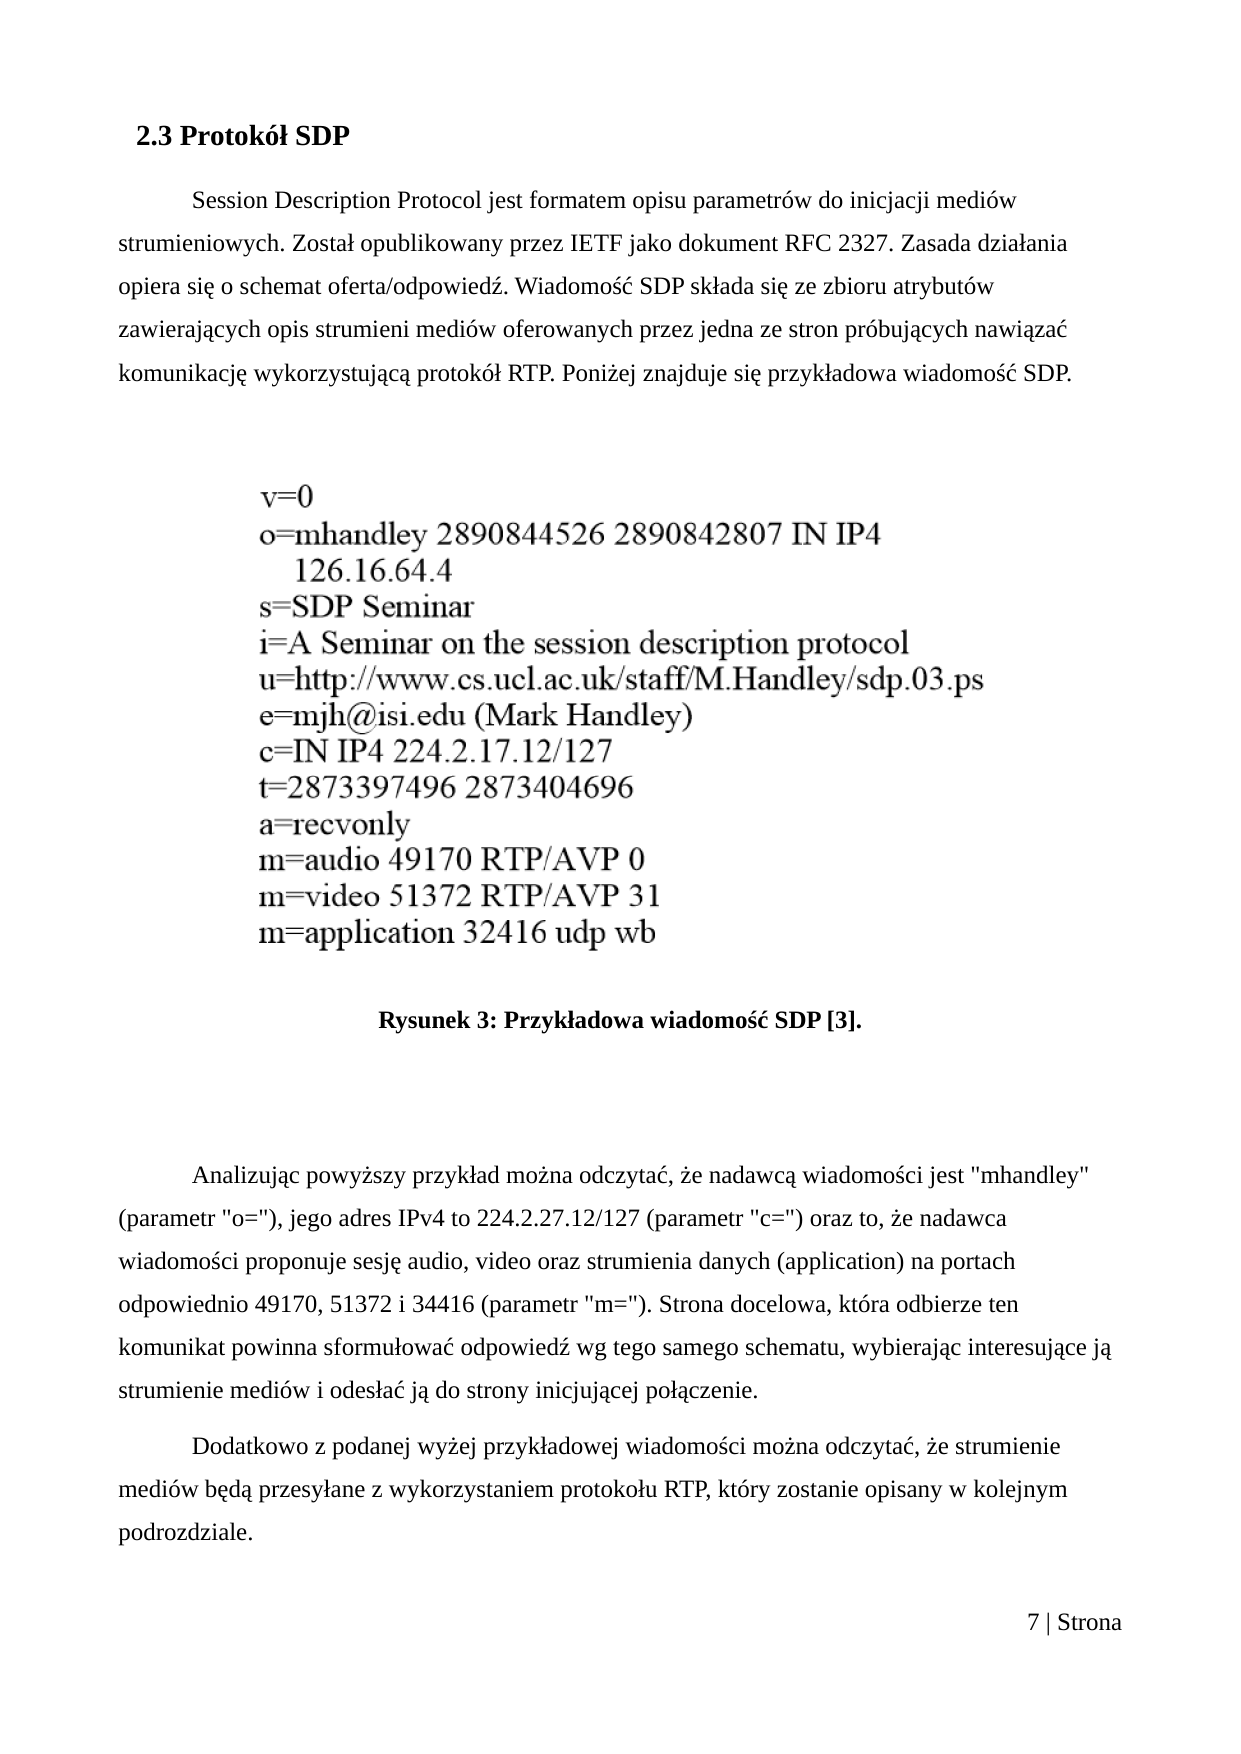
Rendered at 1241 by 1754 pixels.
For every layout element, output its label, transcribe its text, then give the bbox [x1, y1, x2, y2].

text Rysunek 3: Przykładowa wiadomość SDP [3]. [247, 1005, 993, 1034]
text Dodatkowo z podanej wyżej przykładowej wiadomości można odczytać, że strumienie mediów będą przesyłane z wykorzystaniem protokołu RTP, który zostanie opisany w kolejnym podrozdziale. [118, 1431, 1122, 1546]
subtitle 2.3 Protokół SDP [136, 118, 1122, 152]
text Session Description Protocol jest formatem opisu parametrów do inicjacji mediów strumieniowych. Został opublikowany przez IETF jako dokument RFC 2327. Zasada działania opiera się o schemat oferta/odpowiedź. Wiadomość SDP składa się ze zbioru atrybutów zawierających opis strumieni mediów oferowanych przez jedna ze stron próbujących nawiązać komunikację wykorzystującą protokół RTP. Poniżej znajduje się przykładowa wiadomość SDP. [118, 185, 1122, 386]
text Analizując powyższy przykład można odczytać, że nadawcą wiadomości jest "mhandley" (parametr "o="), jego adres IPv4 to 224.2.27.12/127 (parametr "c=") oraz to, że nadawca wiadomości proponuje sesję audio, video oraz strumienia danych (application) na portach odpowiednio 49170, 51372 i 34416 (parametr "m="). Strona docelowa, która odbierze ten komunikat powinna sformułować odpowiedź wg tego samego schematu, wybierając interesujące ją strumienie mediów i odesłać ją do strony inicjującej połączenie. [118, 1160, 1122, 1404]
